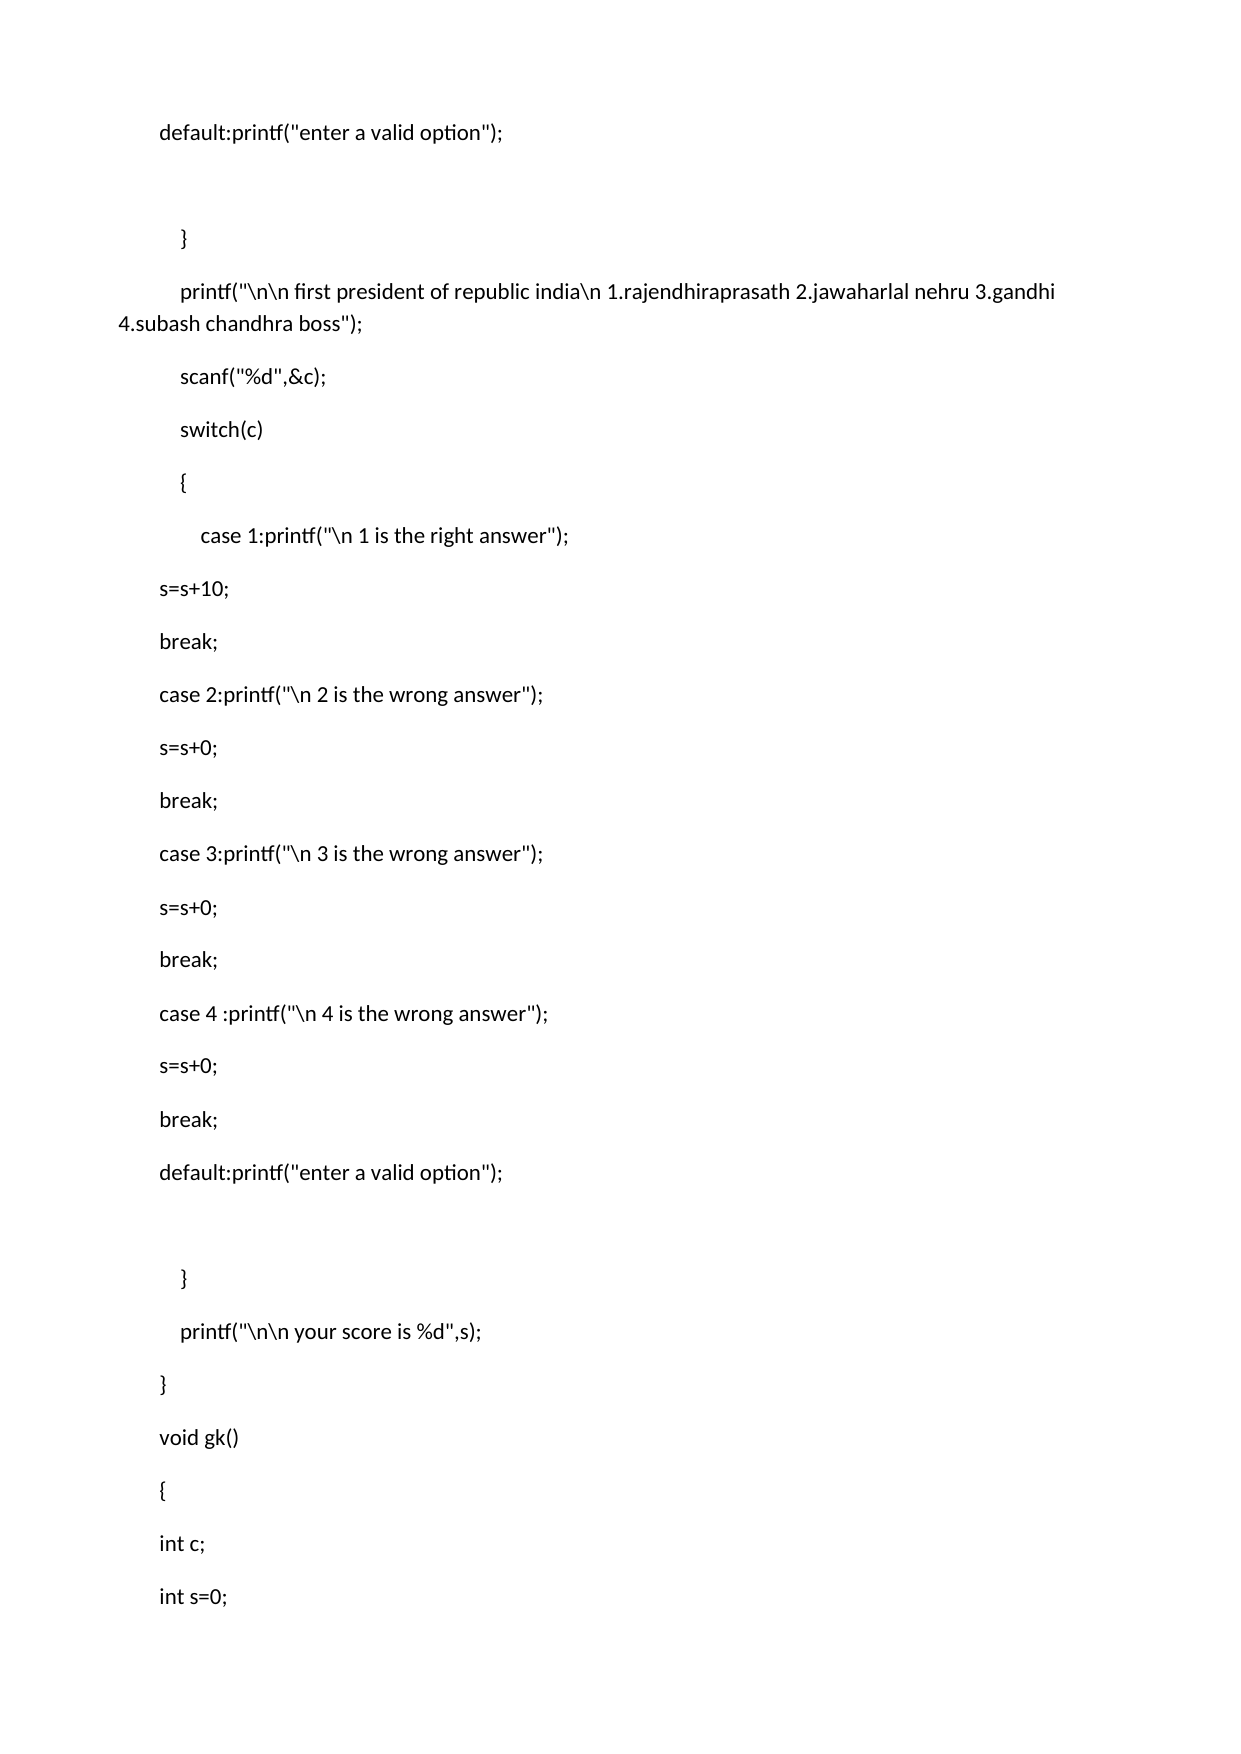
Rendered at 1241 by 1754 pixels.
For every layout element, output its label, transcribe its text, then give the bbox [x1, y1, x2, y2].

text break; [118, 1105, 1122, 1133]
text } [118, 1370, 1122, 1398]
text s=s+0; [118, 893, 1122, 921]
text } [118, 224, 1122, 252]
text } [118, 1264, 1122, 1292]
text s=s+0; [118, 733, 1122, 762]
text case 2:printf("\n 2 is the wrong answer"); [118, 681, 1122, 708]
text printf("\n\n first president of republic india\n 1.rajendhiraprasath 2.jawaharlal nehru 3.gandhi 4.subash chandhra boss"); [118, 277, 1122, 337]
text int s=0; [118, 1582, 1122, 1610]
text s=s+10; [118, 574, 1122, 602]
text switch(c) [118, 415, 1122, 443]
text scanf("%d",&c); [118, 362, 1122, 390]
text int c; [118, 1529, 1122, 1557]
text break; [118, 787, 1122, 814]
text s=s+0; [118, 1052, 1122, 1080]
text void gk() [118, 1423, 1122, 1451]
text case 3:printf("\n 3 is the wrong answer"); [118, 839, 1122, 868]
text { [118, 468, 1122, 496]
text { [118, 1476, 1122, 1504]
text default:printf("enter a valid option"); [118, 1158, 1122, 1186]
text case 4 :printf("\n 4 is the wrong answer"); [118, 999, 1122, 1027]
text default:printf("enter a valid option"); [118, 118, 1122, 146]
text case 1:printf("\n 1 is the right answer"); [118, 521, 1122, 549]
text break; [118, 946, 1122, 974]
text break; [118, 627, 1122, 656]
text printf("\n\n your score is %d",s); [118, 1317, 1122, 1345]
